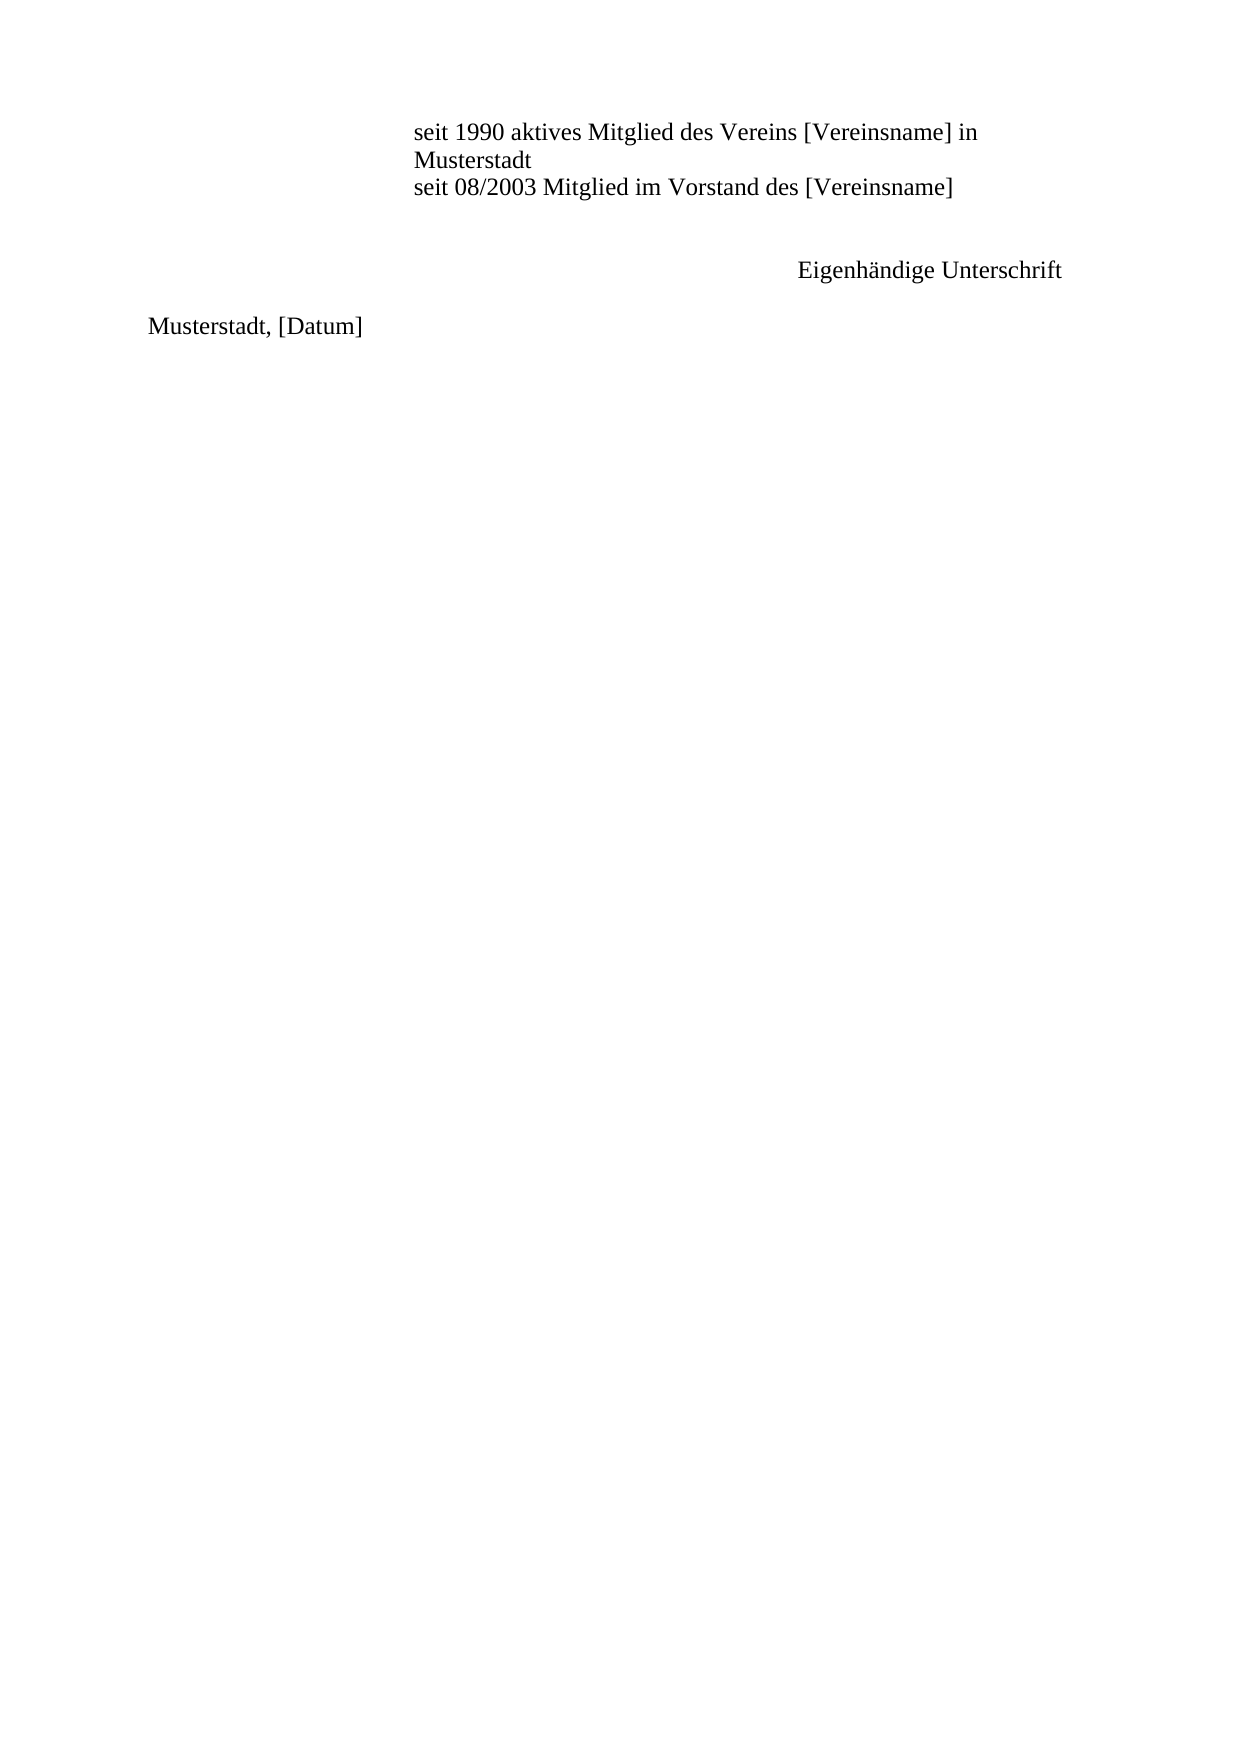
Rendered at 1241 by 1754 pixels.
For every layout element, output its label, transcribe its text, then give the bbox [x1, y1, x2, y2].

text Eigenhändige Unterschrift [148, 257, 1092, 284]
text Musterstadt, [Datum] [148, 312, 1092, 340]
text seit 1990 aktives Mitglied des Vereins [Vereinsname] in Musterstadt [148, 118, 1092, 173]
text seit 08/2003 Mitglied im Vorstand des [Vereinsname] [148, 173, 1092, 201]
